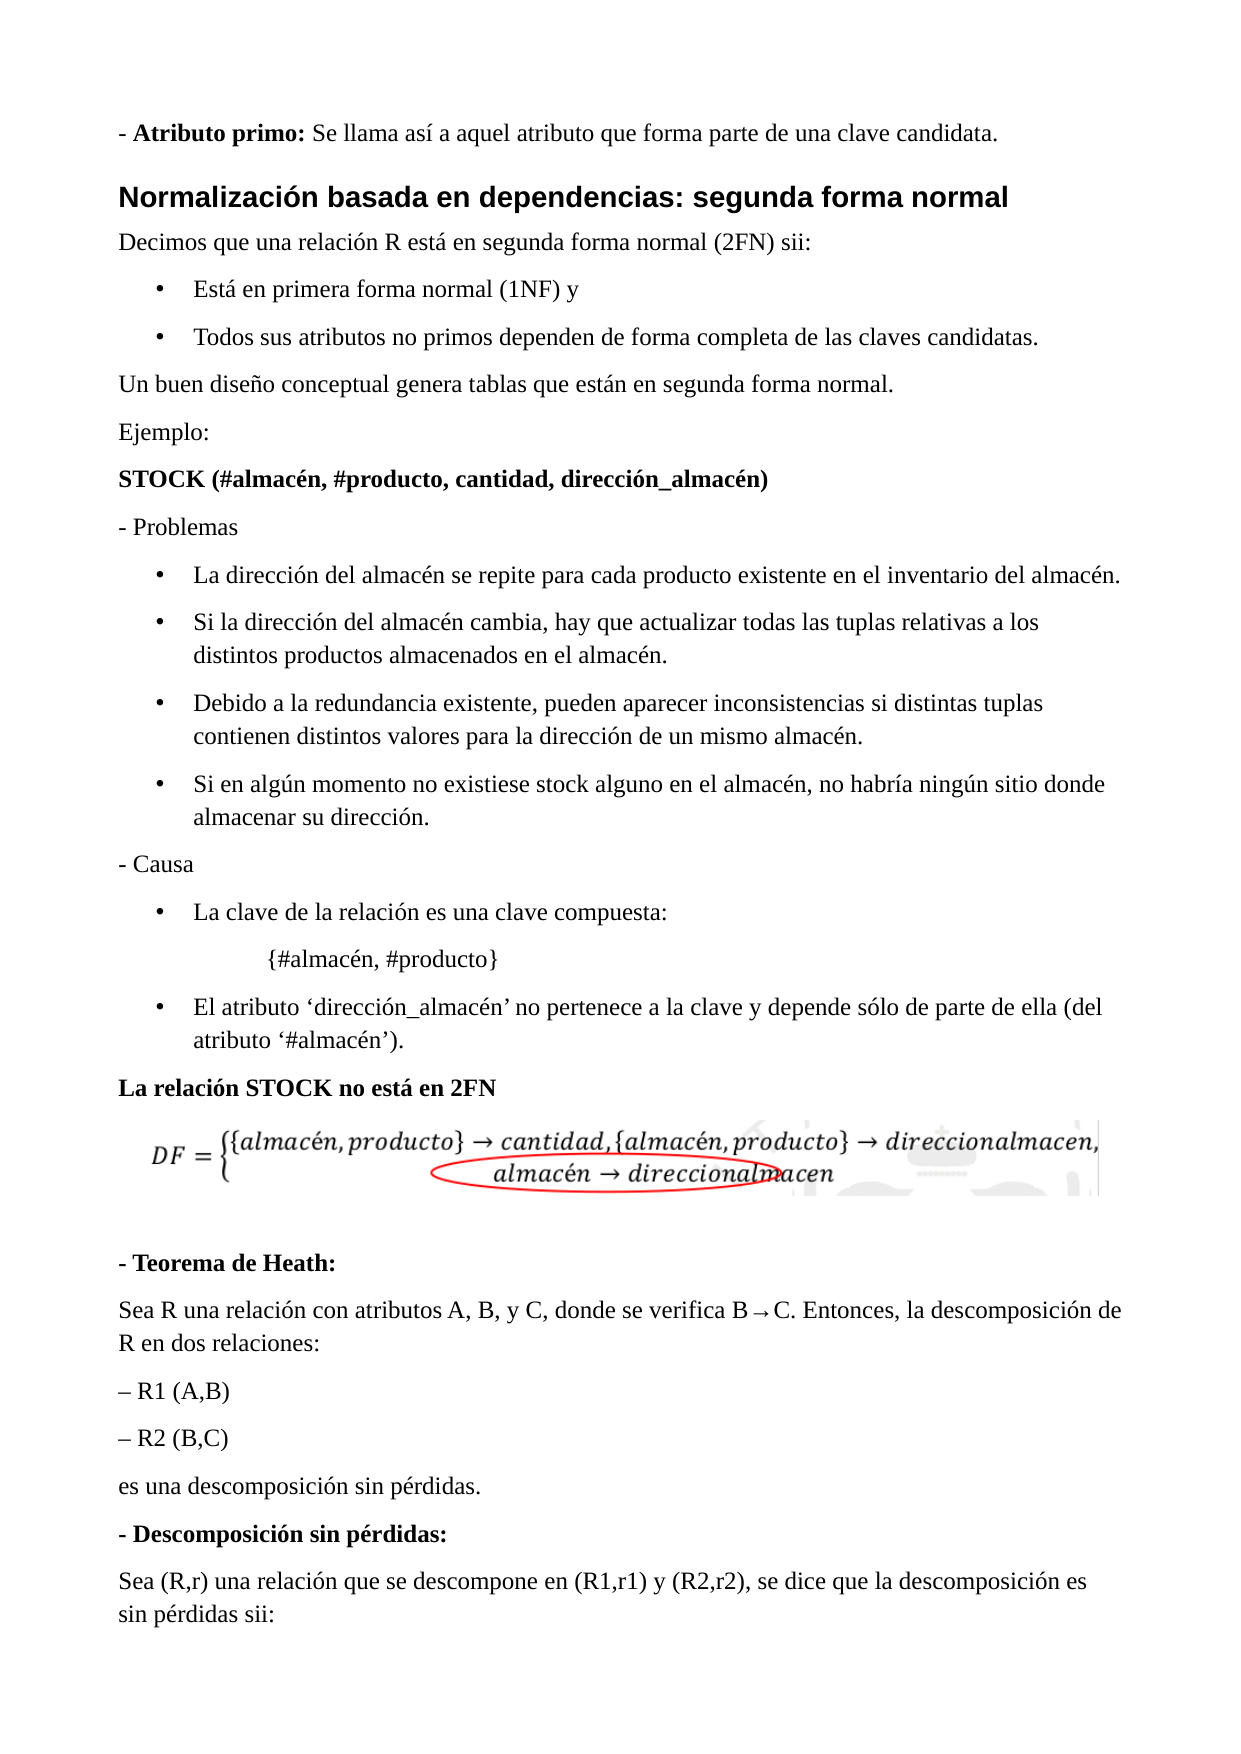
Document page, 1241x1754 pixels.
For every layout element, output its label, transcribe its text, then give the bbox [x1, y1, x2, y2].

text - Teorema de Heath: [118, 1248, 1122, 1276]
text - Atributo primo: Se llama así a aquel atributo que forma parte de una clave candidata. [118, 118, 1122, 147]
text STOCK (#almacén, #producto, cantidad, dirección_almacén) [118, 464, 1122, 493]
text La relación STOCK no está en 2FN [118, 1073, 1122, 1101]
text - Problemas [118, 512, 1122, 541]
text - Descomposición sin pérdidas: [118, 1519, 1122, 1547]
text Un buen diseño conceptual genera tablas que están en segunda forma normal. [118, 369, 1122, 398]
list Debido a la redundancia existente, pueden aparecer inconsistencias si distintas tuplas contienen distintos valores para la dirección de un mismo almacén. [156, 688, 1122, 750]
picture [141, 1120, 1100, 1196]
list Todos sus atributos no primos dependen de forma completa de las claves candidatas. [156, 322, 1122, 351]
list Si en algún momento no existiese stock alguno en el almacén, no habría ningún sitio donde almacenar su dirección. [156, 769, 1122, 830]
list Está en primera forma normal (1NF) y [156, 274, 1122, 303]
text – R1 (A,B) [118, 1376, 1122, 1405]
text Ejemplo: [118, 417, 1122, 446]
subtitle Normalización basada en dependencias: segunda forma normal [118, 180, 1122, 214]
list La dirección del almacén se repite para cada producto existente en el inventario del almacén. [156, 560, 1122, 588]
text es una descomposición sin pérdidas. [118, 1471, 1122, 1500]
text Sea (R,r) una relación que se descompone en (R1,r1) y (R2,r2), se dice que la descomposición es sin pérdidas sii: [118, 1566, 1122, 1628]
list El atributo ‘dirección_almacén’ no pertenece a la clave y depende sólo de parte de ella (del atributo ‘#almacén’). [156, 992, 1122, 1054]
list Si la dirección del almacén cambia, hay que actualizar todas las tuplas relativas a los distintos productos almacenados en el almacén. [156, 607, 1122, 669]
text – R2 (B,C) [118, 1423, 1122, 1452]
text Sea R una relación con atributos A, B, y C, donde se verifica B→C. Entonces, la descomposición de R en dos relaciones: [118, 1295, 1122, 1357]
text Decimos que una relación R está en segunda forma normal (2FN) sii: [118, 227, 1122, 255]
text - Causa [118, 849, 1122, 878]
list La clave de la relación es una clave compuesta: [156, 897, 1122, 926]
text {#almacén, #producto} [118, 944, 1122, 973]
